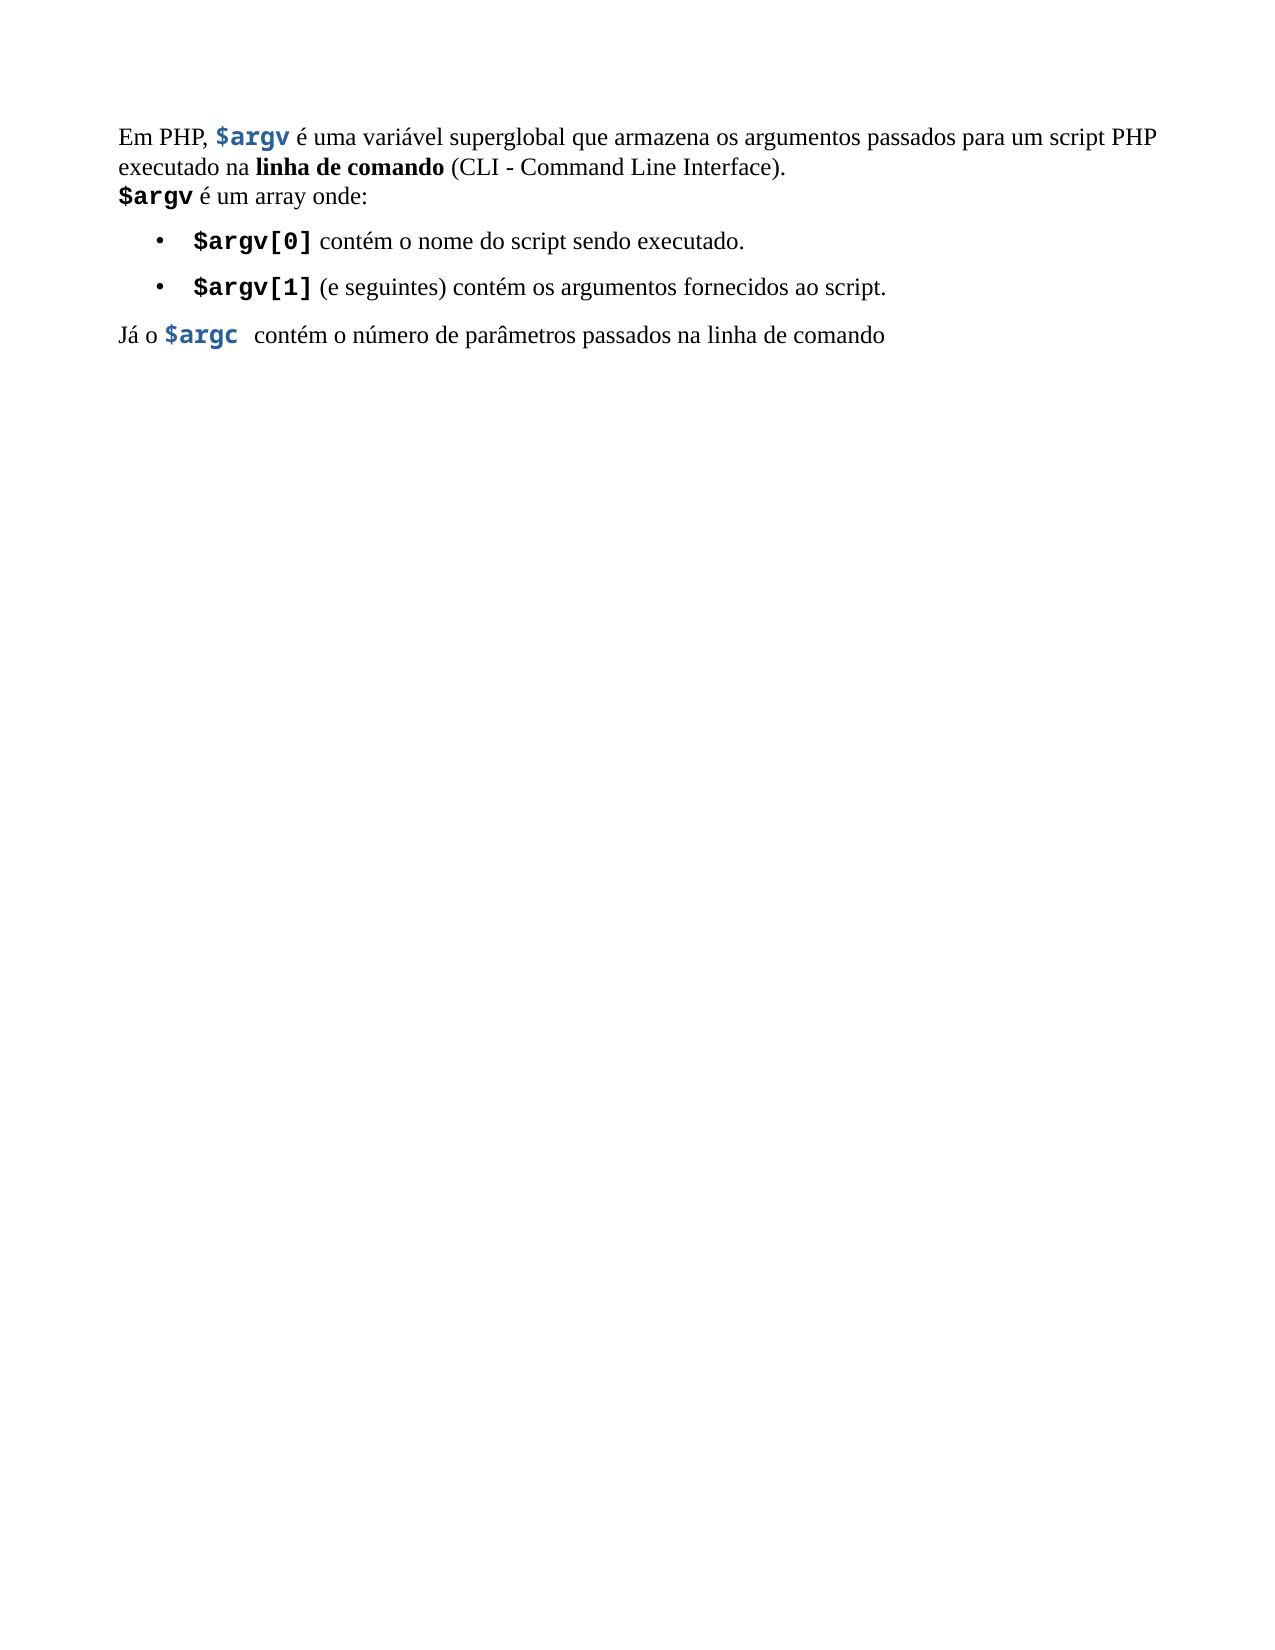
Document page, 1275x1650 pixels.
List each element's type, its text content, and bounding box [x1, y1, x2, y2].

text Em PHP, $argv é uma variável superglobal que armazena os argumentos passados para um script PHP executado na linha de comando (CLI - Command Line Interface). $argv é um array onde: [118, 118, 1175, 212]
list $argv[1] (e seguintes) contém os argumentos fornecidos ao script. [156, 272, 1175, 303]
list $argv[0] contém o nome do script sendo executado. [156, 226, 1175, 257]
text Já o $argc contém o número de parâmetros passados na linha de comando [118, 317, 1175, 351]
